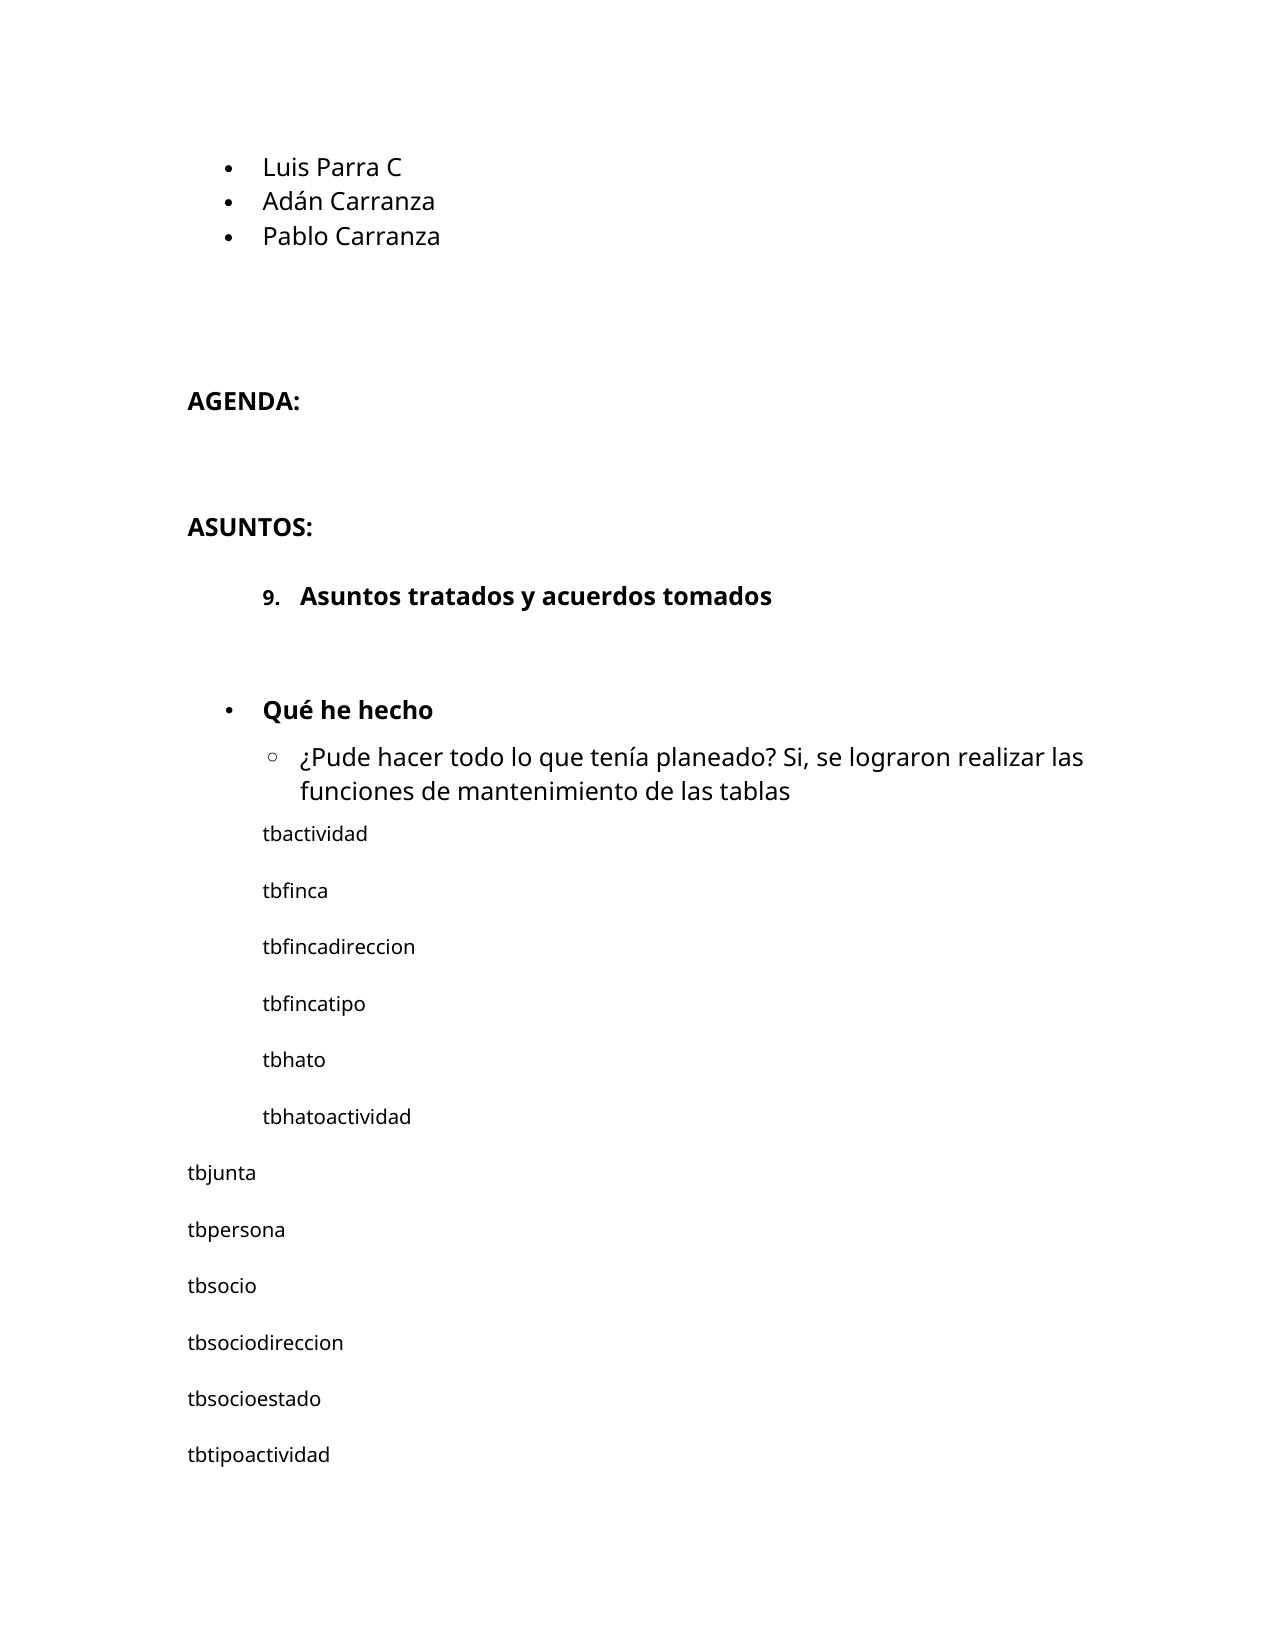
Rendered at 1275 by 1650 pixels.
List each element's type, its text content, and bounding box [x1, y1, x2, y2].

list Qué he hecho [225, 693, 1087, 727]
list tbtipoactividad [187, 1441, 1087, 1469]
list tbfincadireccion [225, 933, 1087, 961]
list tbhato [225, 1046, 1087, 1073]
list tbjunta [187, 1159, 1087, 1186]
list tbsocio [187, 1272, 1087, 1299]
list tbsociodireccion [187, 1328, 1087, 1356]
list tbhatoactividad [225, 1102, 1087, 1130]
list tbfincatipo [225, 989, 1087, 1017]
list Pablo Carranza [225, 218, 1087, 252]
text ASUNTOS: [187, 510, 1087, 544]
list ¿Pude hacer todo lo que tenía planeado? Si, se lograron realizar las funciones de mantenimiento de las tablas [262, 739, 1087, 807]
list Luis Parra C [225, 150, 1087, 184]
list Adán Carranza [225, 184, 1087, 218]
list Asuntos tratados y acuerdos tomados [262, 578, 1087, 612]
list tbpersona [187, 1215, 1087, 1243]
list tbsocioestado [187, 1384, 1087, 1412]
list tbactividad [225, 820, 1087, 848]
text AGENDA: [187, 383, 1087, 418]
list tbfinca [225, 876, 1087, 904]
